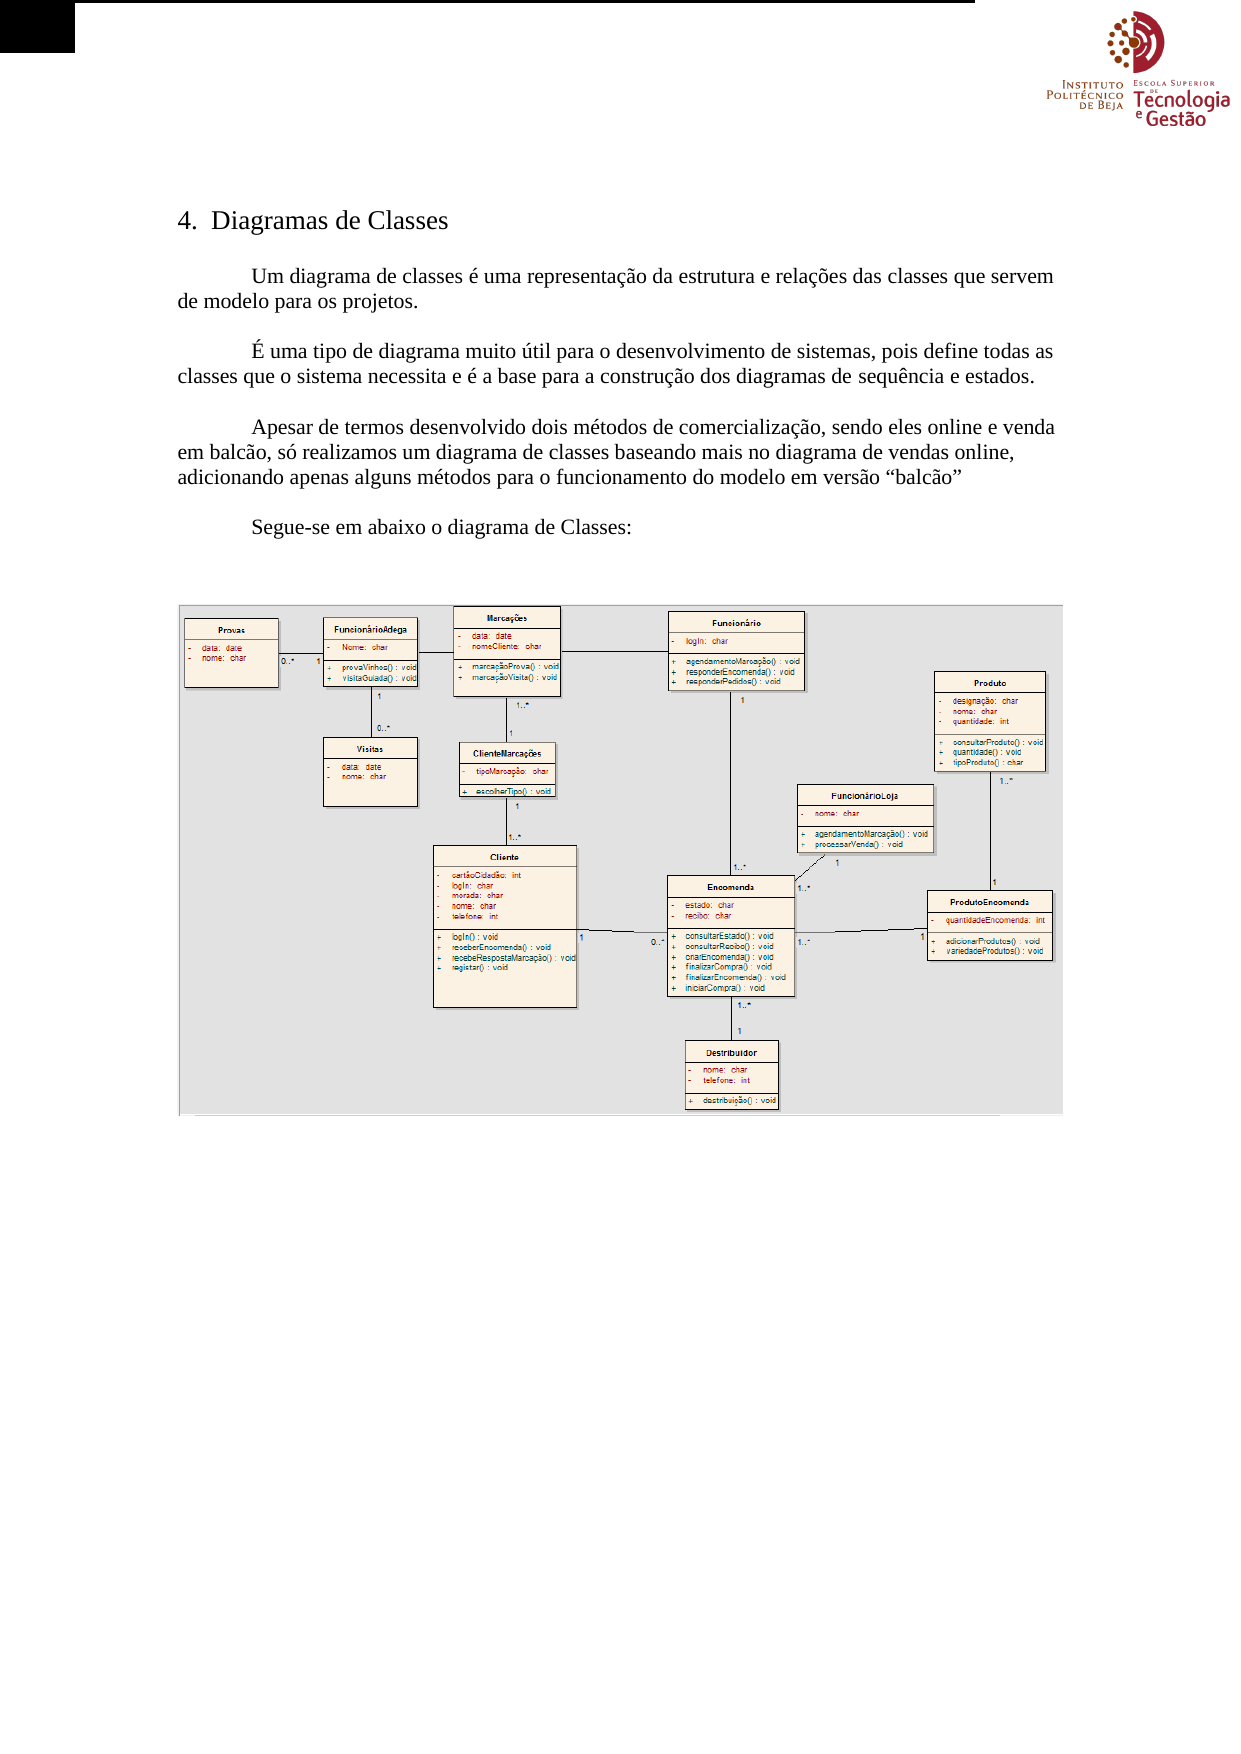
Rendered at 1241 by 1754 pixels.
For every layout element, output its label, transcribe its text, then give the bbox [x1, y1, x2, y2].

text Um diagrama de classes é uma representação da estrutura e relações das classes que servem de modelo para os projetos. [177, 263, 1063, 313]
text Segue-se em abaixo o diagrama de Classes: [177, 514, 1063, 539]
subtitle 4. Diagramas de Classes [177, 204, 1063, 235]
text Apesar de termos desenvolvido dois métodos de comercialização, sendo eles online e venda em balcão, só realizamos um diagrama de classes baseando mais no diagrama de vendas online, adicionando apenas alguns métodos para o funcionamento do modelo em versão “balcão” [177, 414, 1063, 489]
text É uma tipo de diagrama muito útil para o desenvolvimento de sistemas, pois define todas as classes que o sistema necessita e é a base para a construção dos diagramas de sequência e estados. [177, 338, 1063, 389]
